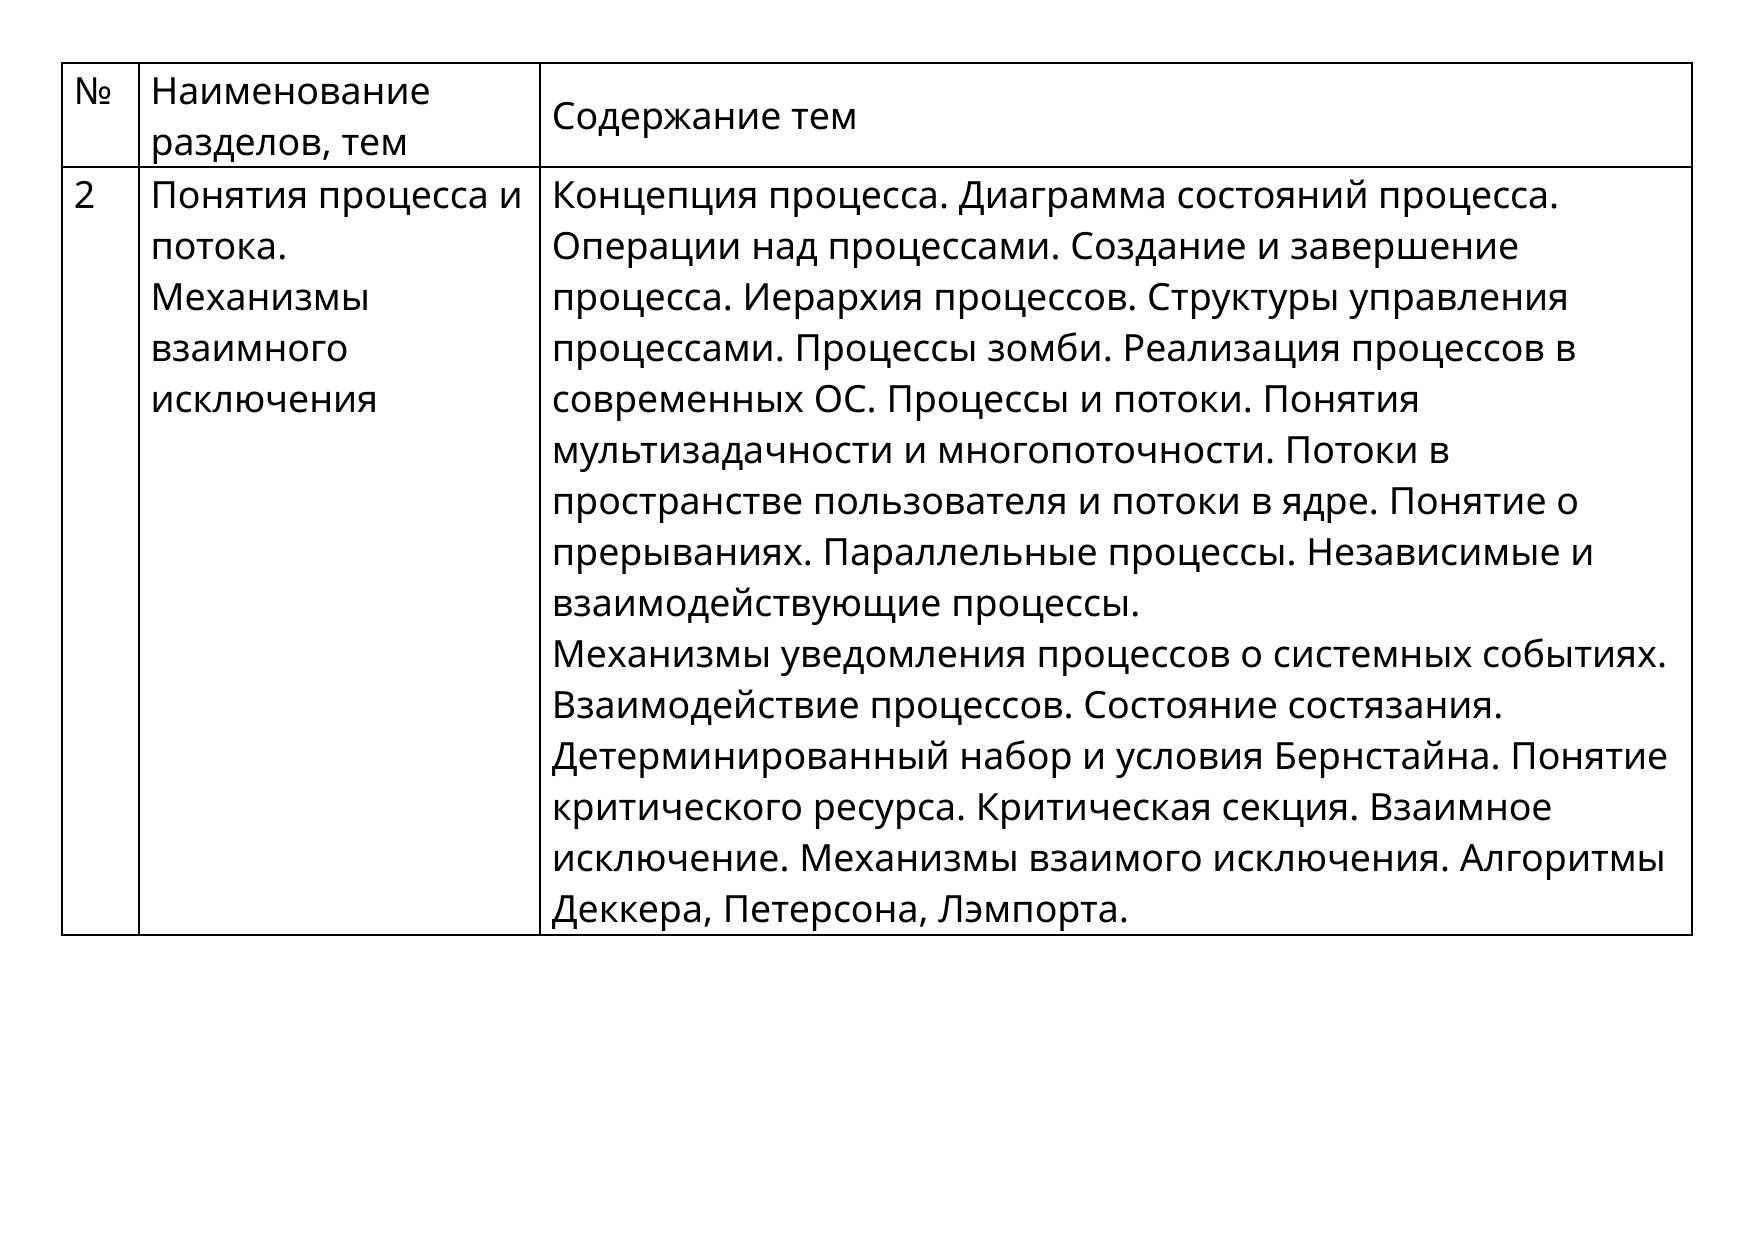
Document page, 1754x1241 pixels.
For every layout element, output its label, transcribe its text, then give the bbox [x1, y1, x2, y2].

table_cell Понятия процесса и потока. Механизмы взаимного исключения [140, 168, 539, 934]
table_header Содержание тем [541, 64, 1691, 166]
table_cell 2 [63, 168, 138, 934]
table_header № [63, 64, 138, 166]
table_header Наименование разделов, тем [140, 64, 539, 166]
table_cell Концепция процесса. Диаграмма состояний процесса. Операции над процессами. Создание и завершение процесса. Иерархия процессов. Структуры управления процессами. Процессы зомби. Реализация процессов в современных ОС. Процессы и потоки. Понятия мультизадачности и многопоточности. Потоки в пространстве пользователя и потоки в ядре. Понятие о прерываниях. Параллельные процессы. Независимые и взаимодействующие процессы. Механизмы уведомления процессов о системных событиях. Взаимодействие процессов. Состояние состязания. Детерминированный набор и условия Бернстайна. Понятие критического ресурса. Критическая секция. Взаимное исключение. Механизмы взаимого исключения. Алгоритмы Деккера, Петерсона, Лэмпорта. [541, 168, 1691, 934]
